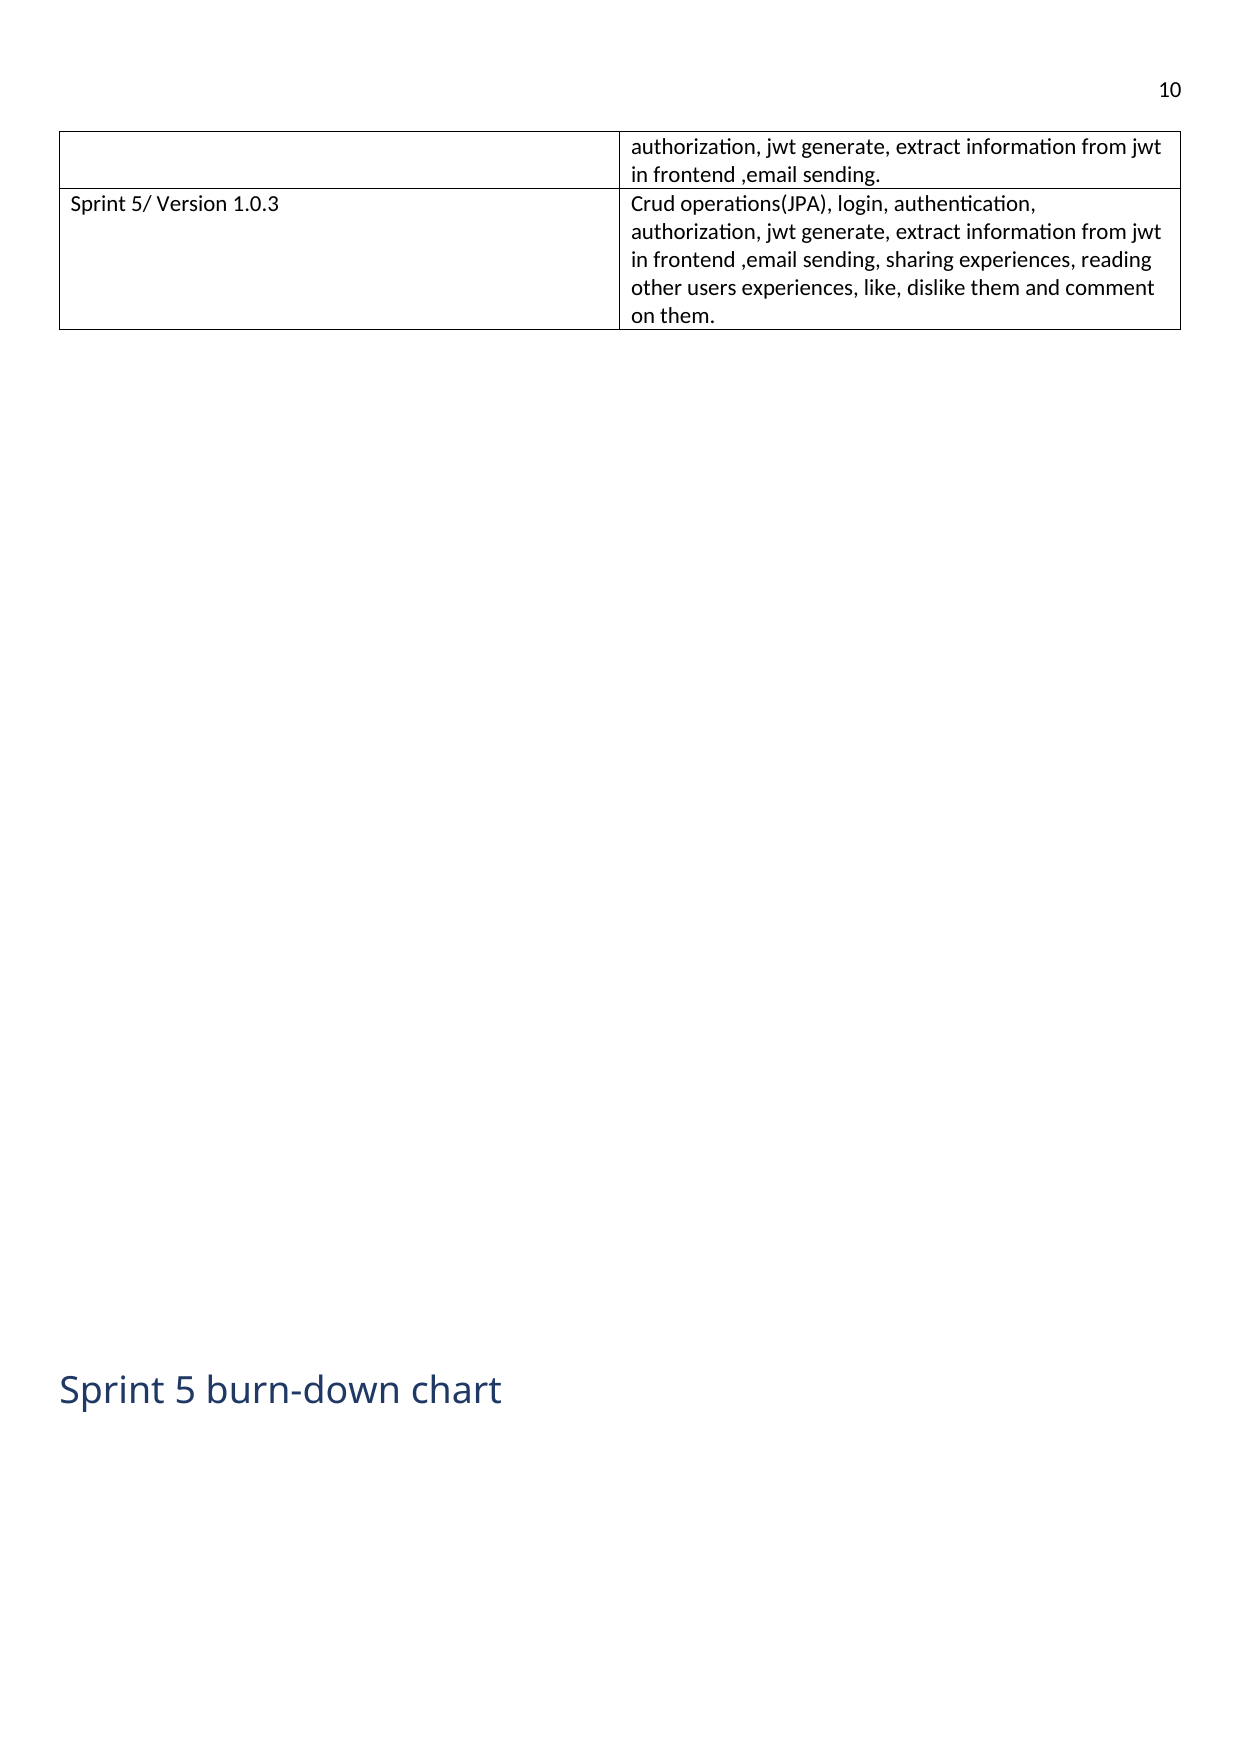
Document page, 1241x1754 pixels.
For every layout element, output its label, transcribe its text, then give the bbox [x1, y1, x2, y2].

table_cell authorization, jwt generate, extract information from jwt in frontend ,email sending. [620, 132, 1180, 188]
table_cell Sprint 5/ Version 1.0.3 [60, 189, 619, 329]
table_cell [60, 132, 619, 188]
subtitle Sprint 5 burn-down chart [59, 1363, 1181, 1414]
table_cell Crud operations(JPA), login, authentication, authorization, jwt generate, extract information from jwt in frontend ,email sending, sharing experiences, reading other users experiences, like, dislike them and comment on them. [620, 189, 1180, 329]
